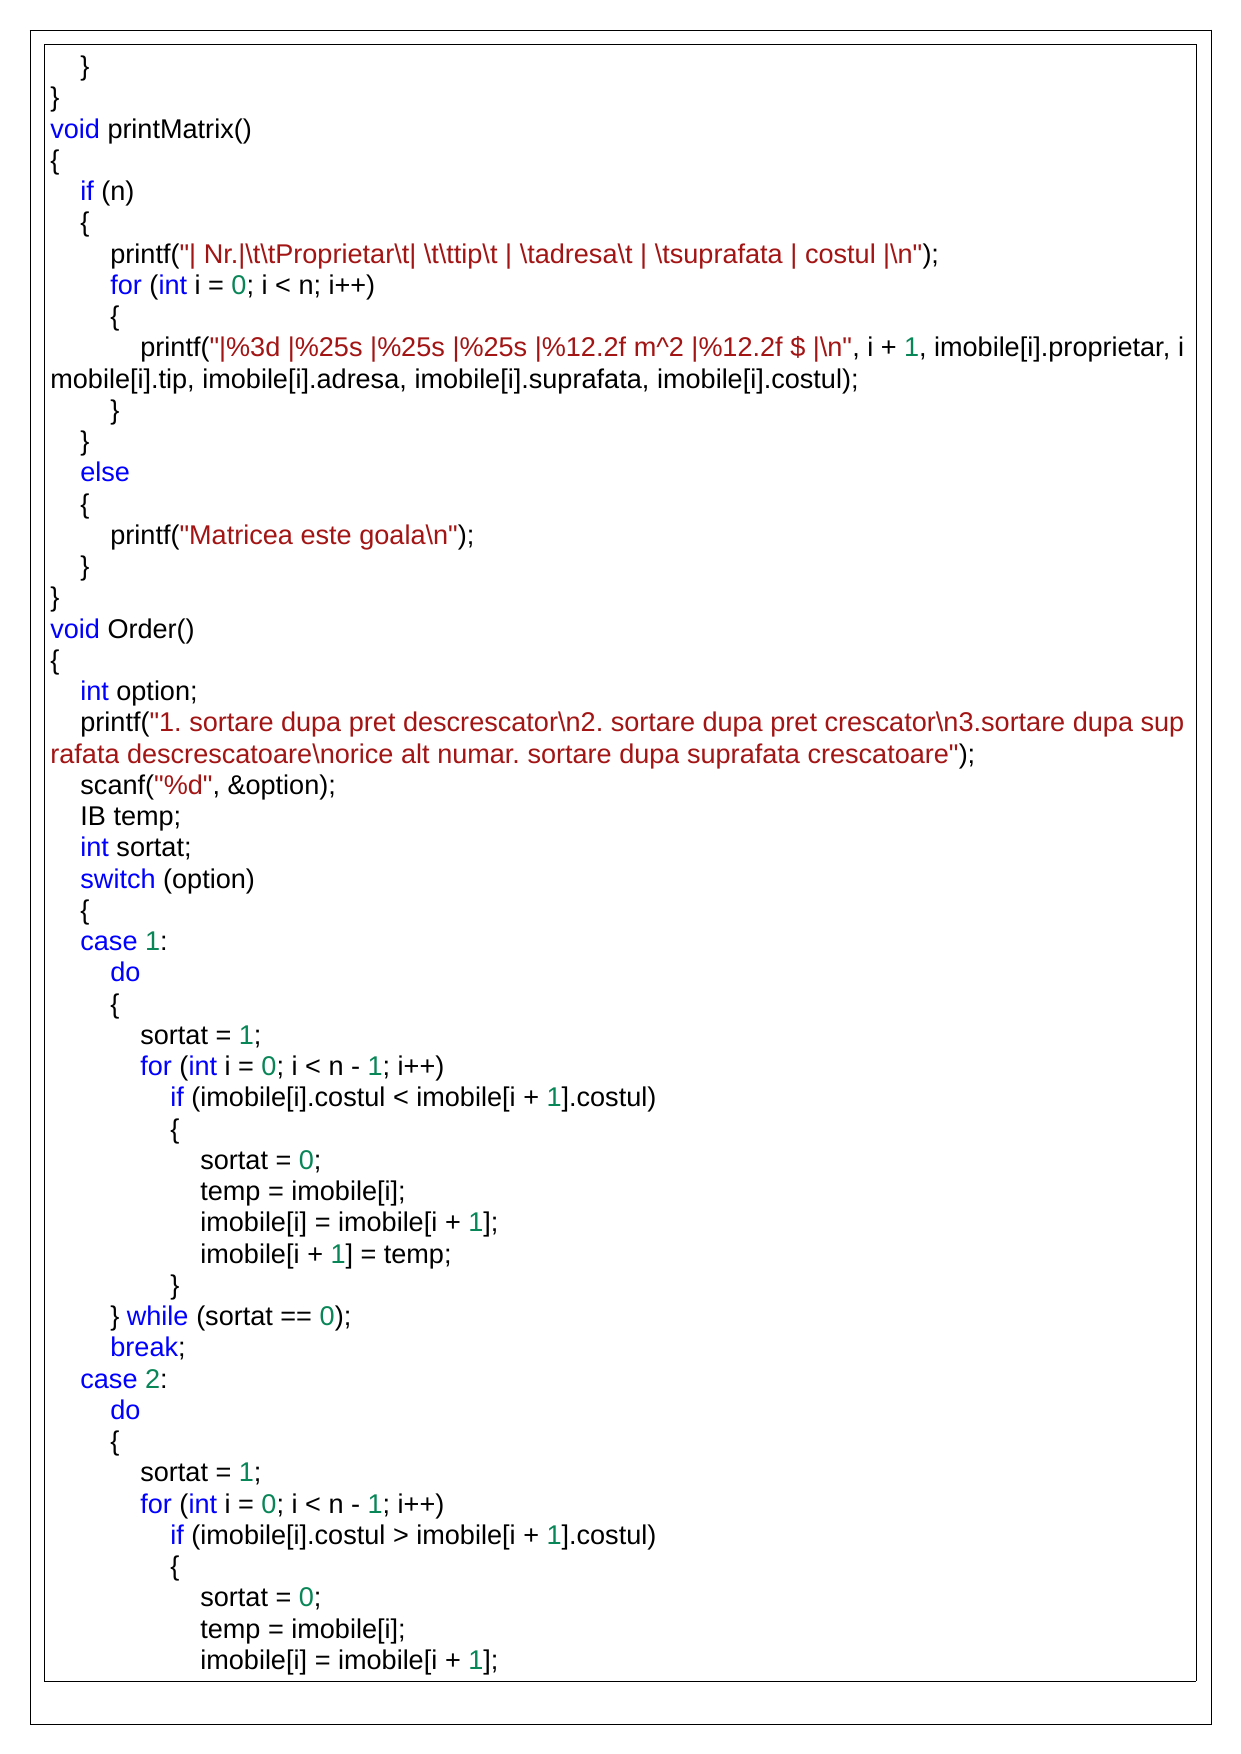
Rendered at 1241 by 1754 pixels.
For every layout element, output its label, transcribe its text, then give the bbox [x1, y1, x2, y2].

table_header } } void printMatrix() { if (n) { printf("| Nr.|\t\tProprietar\t| \t\ttip\t | \tadresa\t | \tsuprafata | costul |\n"); for (int i = 0; i < n; i++) { printf("|%3d |%25s |%25s |%25s |%12.2f m^2 |%12.2f $ |\n", i + 1, imobile[i].proprietar, imobile[i].tip, imobile[i].adresa, imobile[i].suprafata, imobile[i].costul); } } else { printf("Matricea este goala\n"); } } void Order() { int option; printf("1. sortare dupa pret descrescator\n2. sortare dupa pret crescator\n3.sortare dupa suprafata descrescatoare\norice alt numar. sortare dupa suprafata crescatoare"); scanf("%d", &option); IB temp; int sortat; switch (option) { case 1: do { sortat = 1; for (int i = 0; i < n - 1; i++) if (imobile[i].costul < imobile[i + 1].costul) { sortat = 0; temp = imobile[i]; imobile[i] = imobile[i + 1]; imobile[i + 1] = temp; } } while (sortat == 0); break; case 2: do { sortat = 1; for (int i = 0; i < n - 1; i++) if (imobile[i].costul > imobile[i + 1].costul) { sortat = 0; temp = imobile[i]; imobile[i] = imobile[i + 1]; [45, 45, 1196, 1681]
